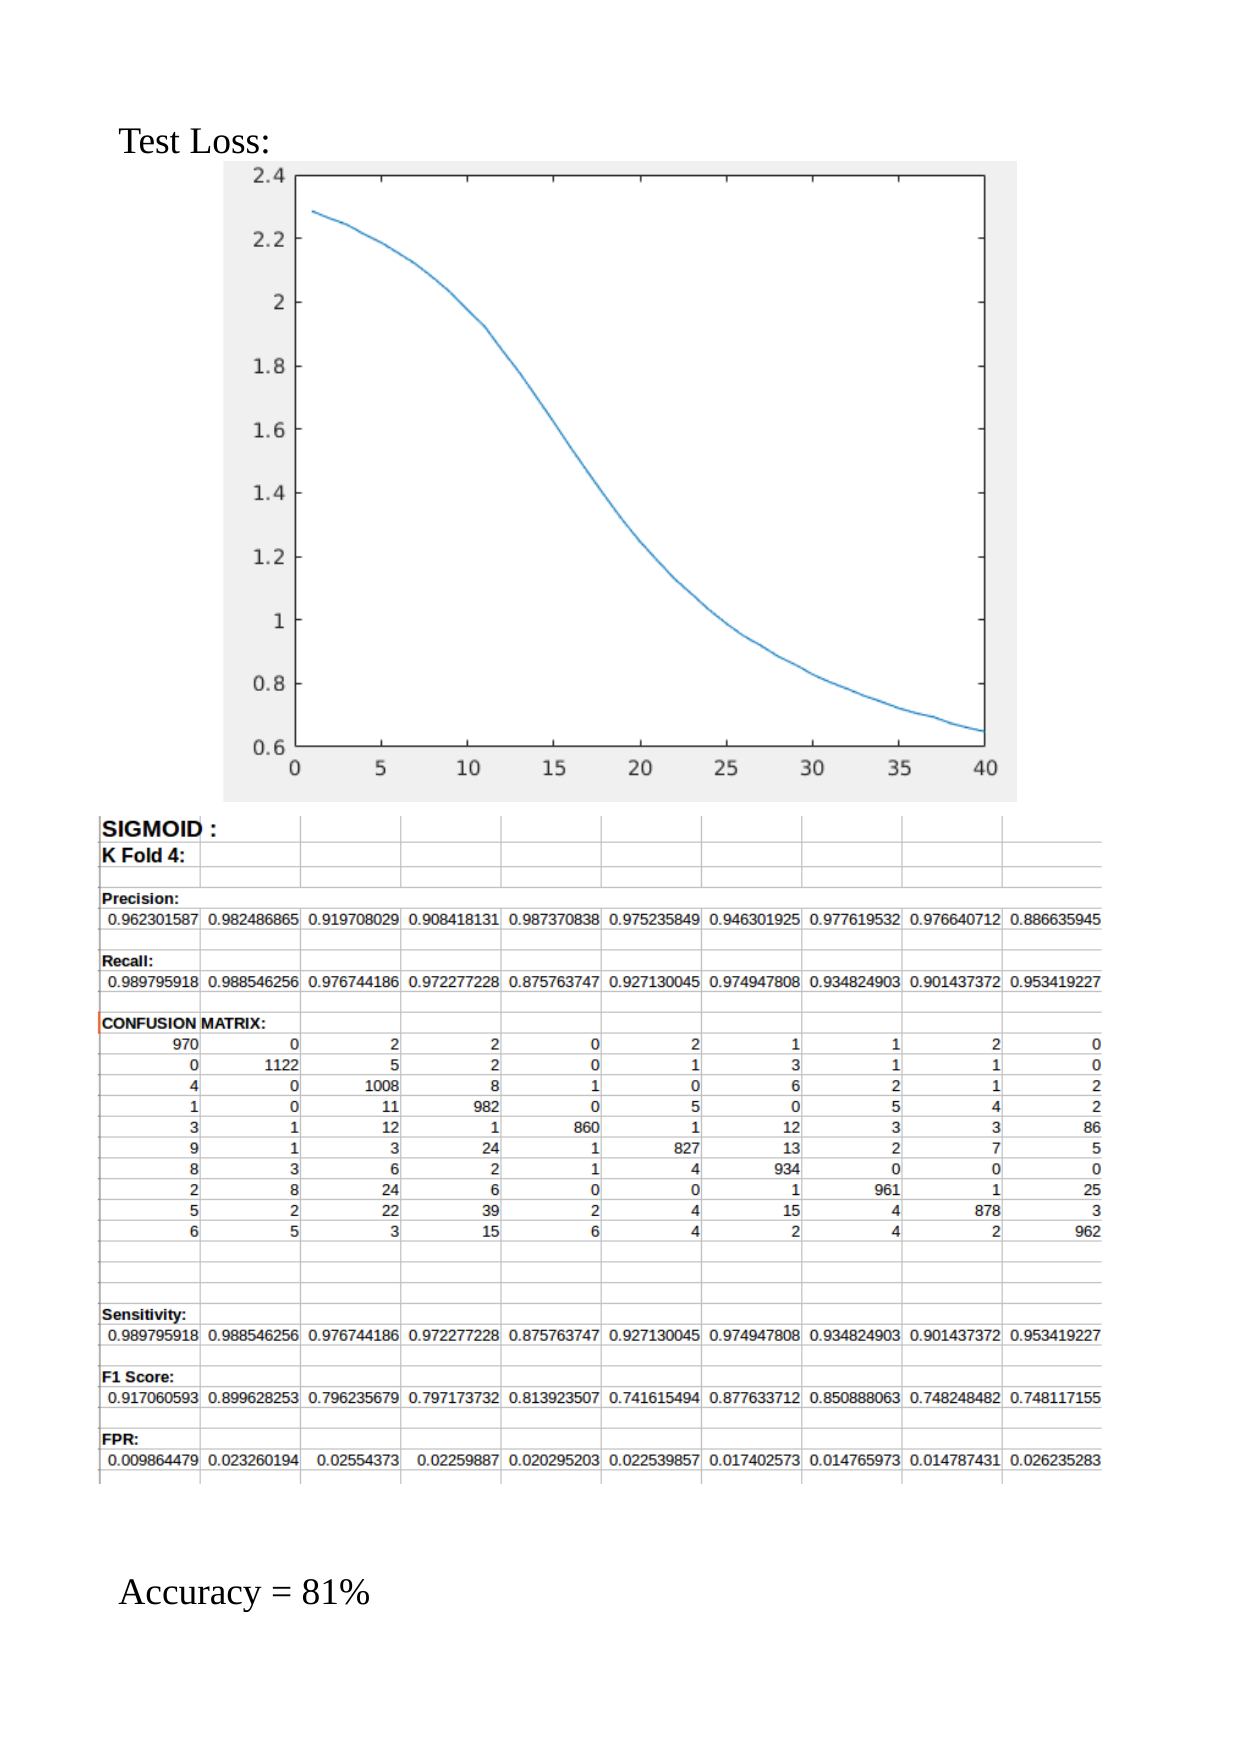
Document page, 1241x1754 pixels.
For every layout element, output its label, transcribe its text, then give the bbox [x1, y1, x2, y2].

text Test Loss: [118, 118, 1122, 161]
picture [97, 816, 1102, 1484]
picture [223, 161, 1017, 802]
text Accuracy = 81% [118, 1569, 1122, 1613]
